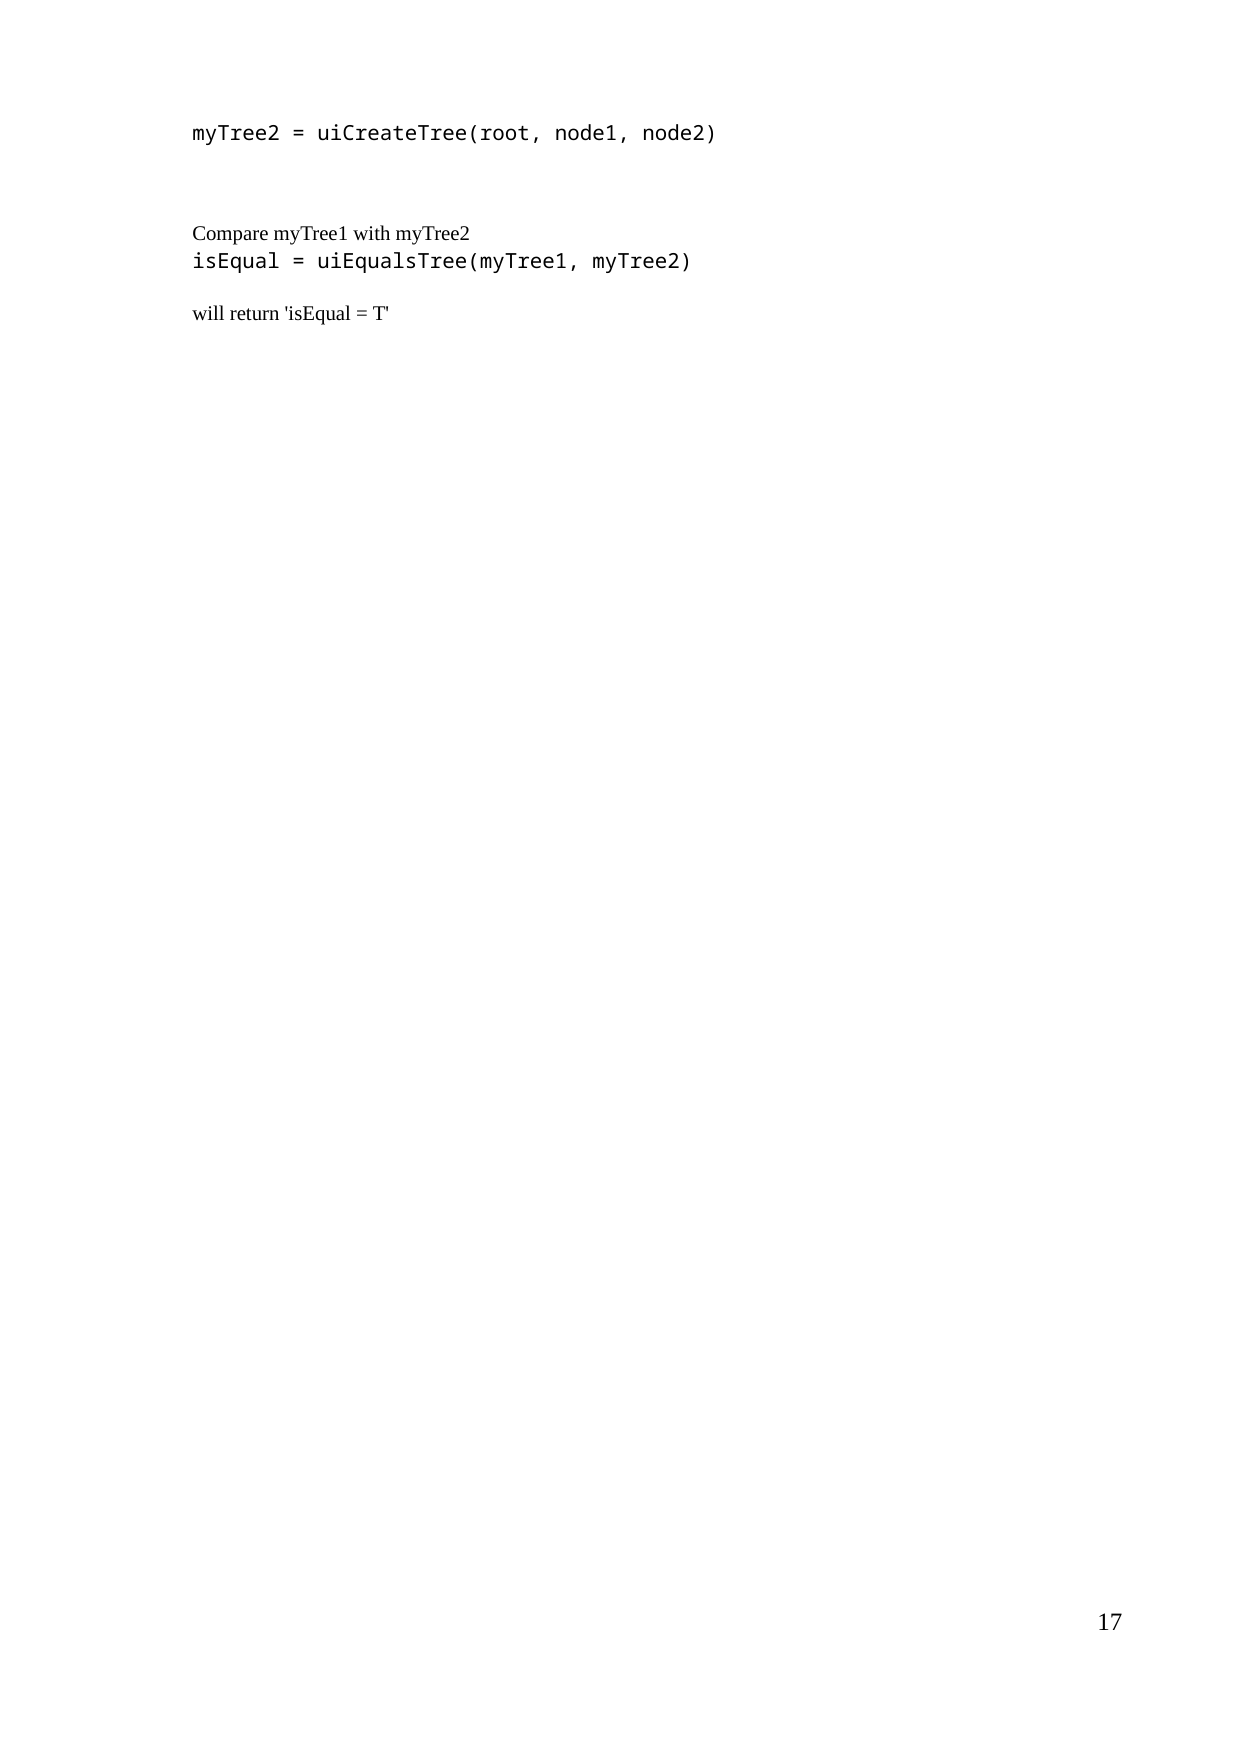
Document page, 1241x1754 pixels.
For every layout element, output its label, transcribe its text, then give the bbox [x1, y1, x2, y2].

text myTree2 = uiCreateTree(root, node1, node2) [118, 118, 1122, 147]
text Compare myTree1 with myTree2 [118, 219, 1122, 246]
text will return 'isEqual = T' [118, 298, 1122, 327]
text isEqual = uiEqualsTree(myTree1, myTree2) [118, 246, 1122, 274]
